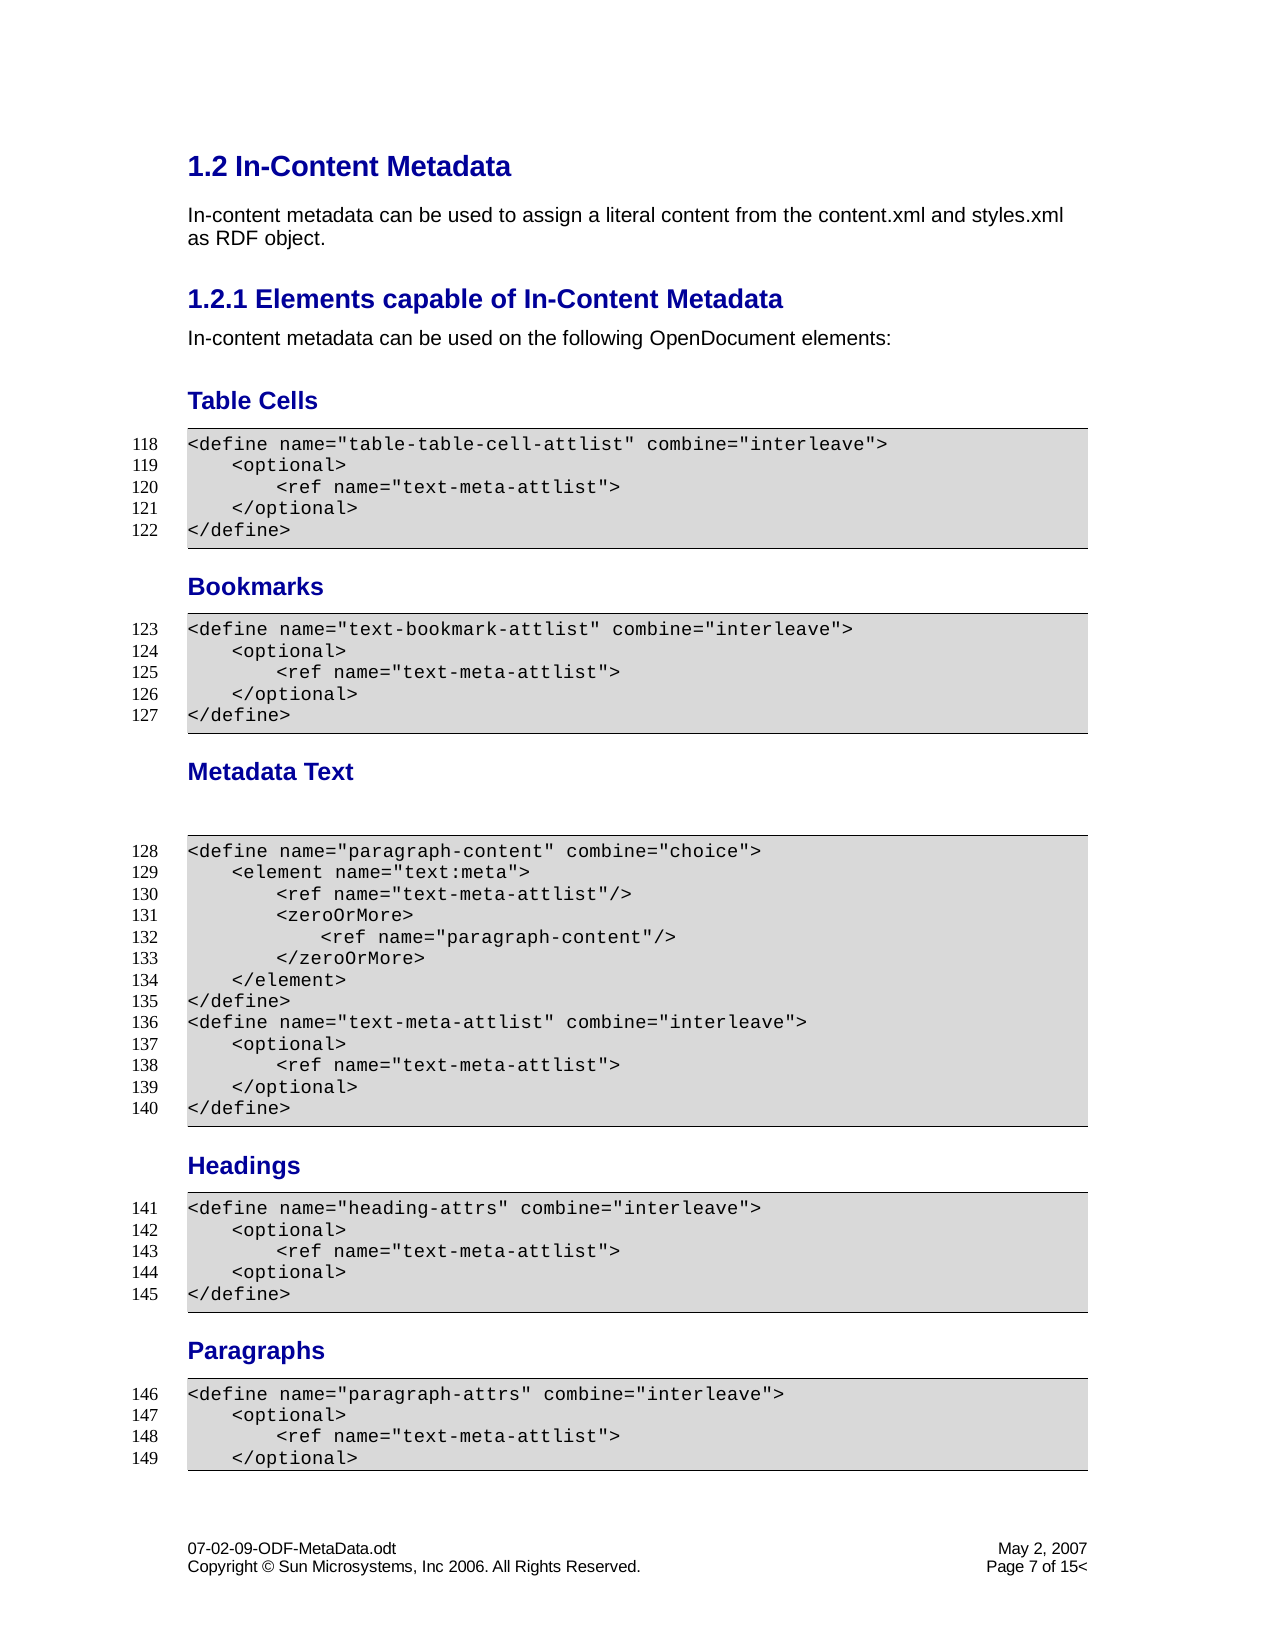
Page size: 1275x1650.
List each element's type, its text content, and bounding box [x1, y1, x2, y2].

text </define> [187, 699, 1088, 733]
text </optional> [187, 1448, 1088, 1470]
text <optional> [187, 1220, 1088, 1241]
text <ref name="text-meta-attlist"> [187, 1241, 1088, 1263]
text <optional> [187, 641, 1088, 663]
text <ref name="text-meta-attlist"> [187, 663, 1088, 684]
subtitle Headings [187, 1152, 1088, 1179]
text </optional> [187, 1077, 1088, 1092]
text </define> [187, 514, 1088, 548]
text In-content metadata can be used on the following OpenDocument elements: [187, 326, 1088, 350]
subtitle Table Cells [187, 387, 1088, 415]
text <ref name="text-meta-attlist"> [187, 1056, 1088, 1077]
text </define> [187, 991, 1088, 1013]
subtitle Paragraphs [187, 1337, 1088, 1365]
text <ref name="paragraph-content"/> [187, 927, 1088, 948]
subtitle Bookmarks [187, 573, 1088, 601]
text <define name="paragraph-attrs" combine="interleave"> [187, 1379, 1088, 1405]
subtitle Metadata Text [187, 758, 1088, 786]
text <optional> [187, 1034, 1088, 1056]
text In-content metadata can be used to assign a literal content from the content.xml and styles.xml as RDF object. [187, 203, 1088, 250]
text <optional> [187, 456, 1088, 477]
text <zeroOrMore> [187, 906, 1088, 927]
text </optional> [187, 498, 1088, 514]
subtitle In-Content Metadata [187, 150, 1088, 182]
text <ref name="text-meta-attlist"> [187, 1427, 1088, 1448]
text <define name="heading-attrs" combine="interleave"> [187, 1193, 1088, 1220]
text </zeroOrMore> [187, 948, 1088, 970]
subtitle Elements capable of In-Content Metadata [187, 284, 1088, 314]
text <optional> [187, 1405, 1088, 1427]
text <ref name="text-meta-attlist"/> [187, 884, 1088, 906]
text <define name="paragraph-content" combine="choice"> [187, 836, 1088, 863]
text <ref name="text-meta-attlist"> [187, 477, 1088, 498]
text </define> [187, 1092, 1088, 1127]
text <optional> [187, 1263, 1088, 1278]
text <define name="text-bookmark-attlist" combine="interleave"> [187, 614, 1088, 641]
text <element name="text:meta"> [187, 863, 1088, 884]
text </optional> [187, 684, 1088, 699]
text <define name="text-meta-attlist" combine="interleave"> [187, 1013, 1088, 1034]
text <define name="table-table-cell-attlist" combine="interleave"> [187, 429, 1088, 456]
text </element> [187, 970, 1088, 991]
text </define> [187, 1278, 1088, 1312]
